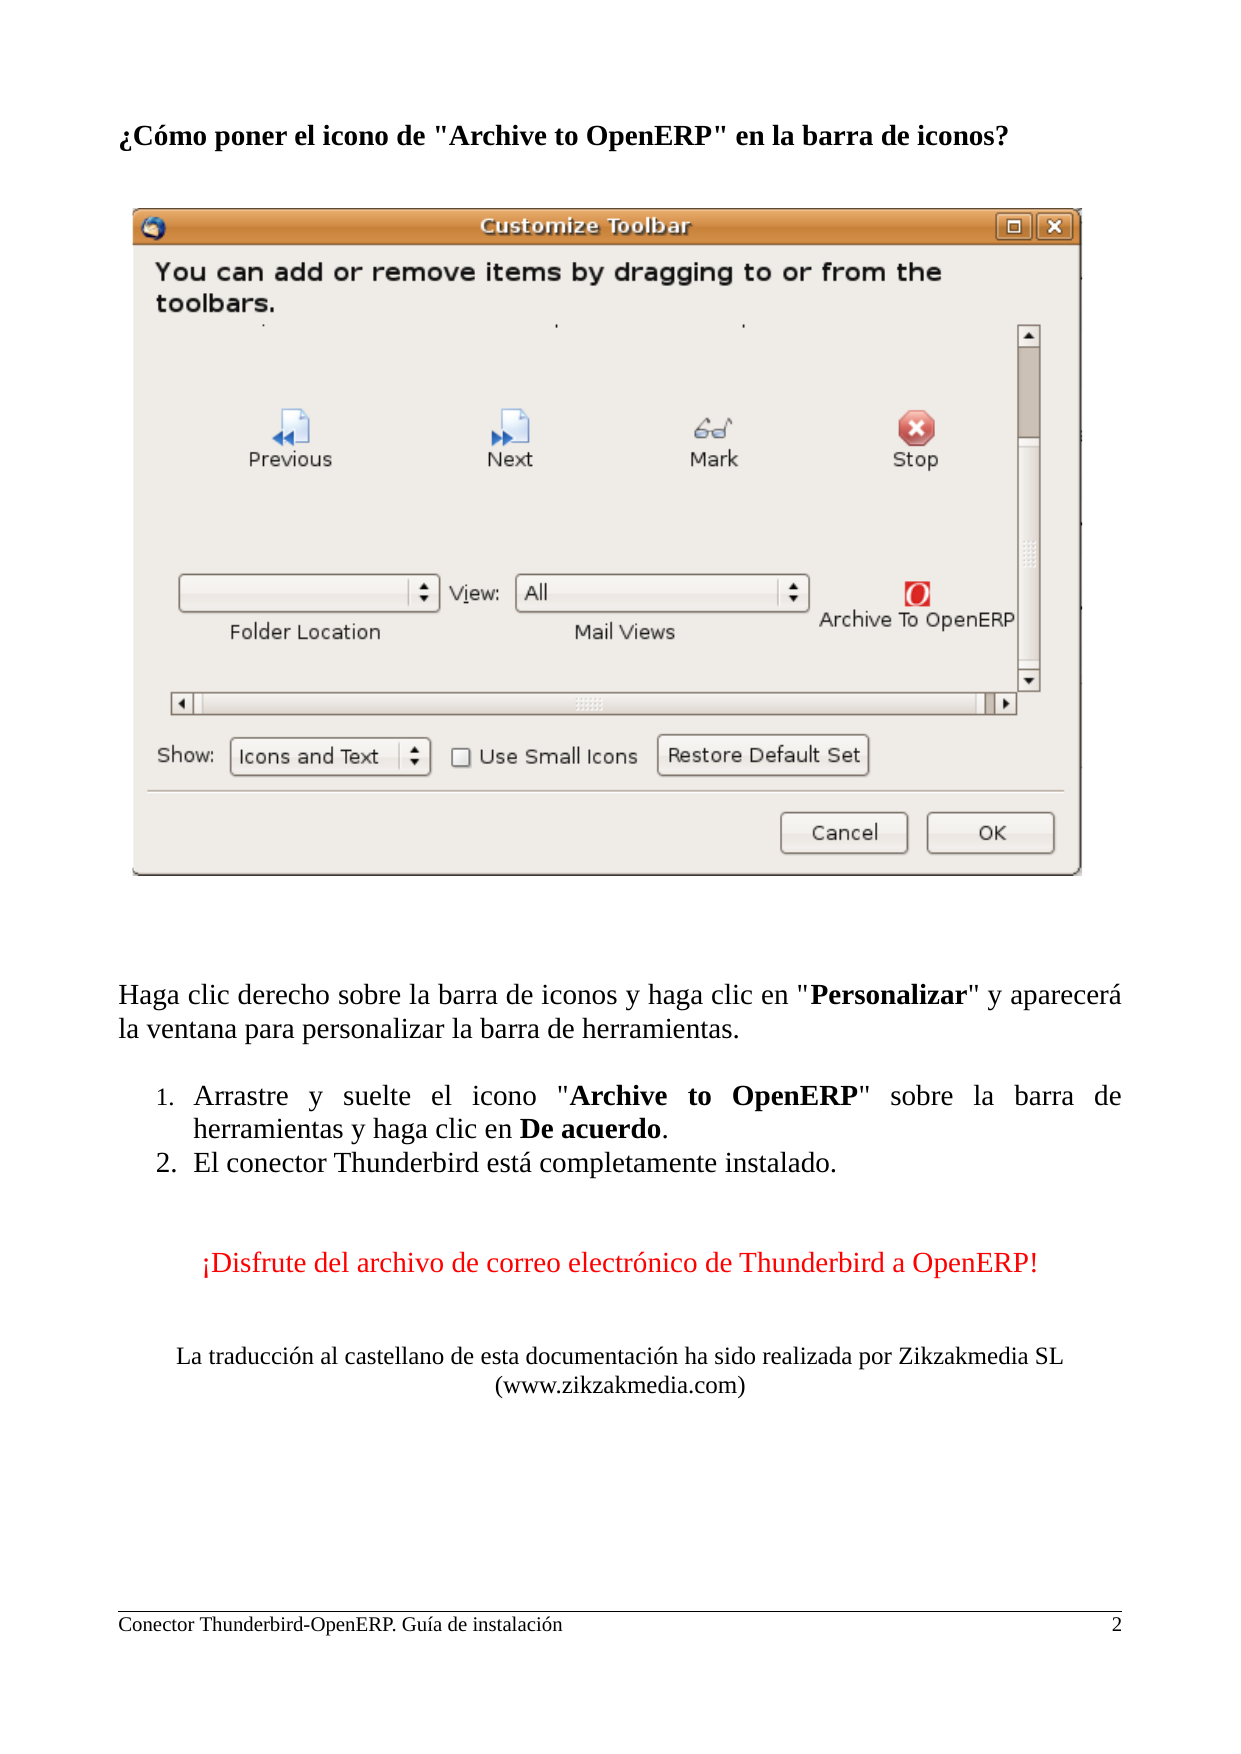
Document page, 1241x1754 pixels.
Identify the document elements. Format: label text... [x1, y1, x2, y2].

list El conector Thunderbird está completamente instalado. [156, 1145, 1122, 1178]
text La traducción al castellano de esta documentación ha sido realizada por Zikzakmedia SL [118, 1341, 1122, 1370]
picture [132, 208, 1083, 876]
list Arrastre y suelte el icono "Archive to OpenERP" sobre la barra de herramientas y haga clic en De acuerdo. [156, 1078, 1122, 1145]
text Haga clic derecho sobre la barra de iconos y haga clic en "Personalizar" y aparecerá la ventana para personalizar la barra de herramientas. [118, 977, 1122, 1044]
text ¡Disfrute del archivo de correo electrónico de Thunderbird a OpenERP! [118, 1246, 1122, 1279]
text ¿Cómo poner el icono de "Archive to OpenERP" en la barra de iconos? [118, 118, 1122, 152]
text (www.zikzakmedia.com) [118, 1370, 1122, 1399]
